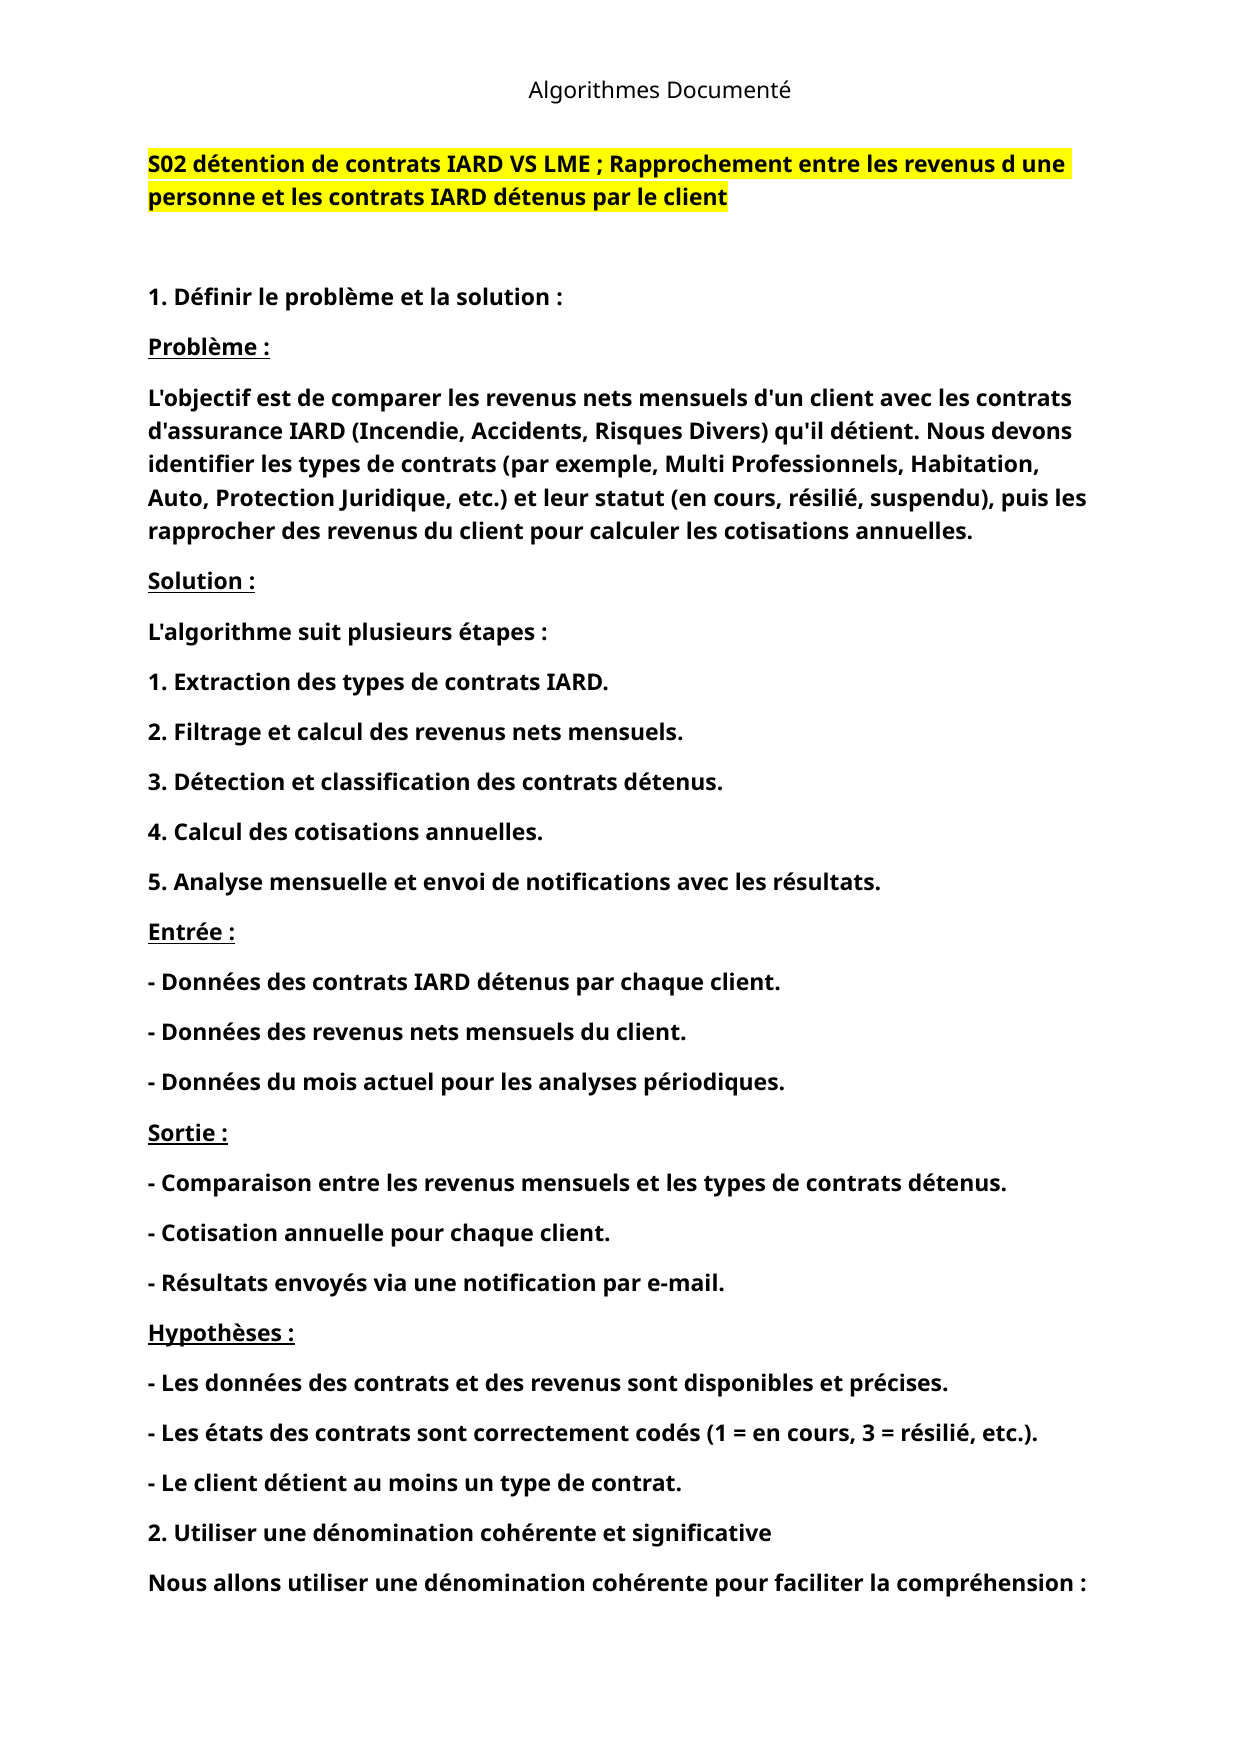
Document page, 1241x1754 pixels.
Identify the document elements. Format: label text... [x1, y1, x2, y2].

text S02 détention de contrats IARD VS LME ; Rapprochement entre les revenus d une personne et les contrats IARD détenus par le client [148, 148, 1093, 212]
text 1. Extraction des types de contrats IARD. [148, 666, 1093, 697]
text 4. Calcul des cotisations annuelles. [148, 816, 1093, 847]
text Solution : [148, 565, 1093, 597]
text 3. Détection et classification des contrats détenus. [148, 766, 1093, 797]
text - Les données des contrats et des revenus sont disponibles et précises. [148, 1367, 1093, 1398]
text Entrée : [148, 916, 1093, 947]
text - Cotisation annuelle pour chaque client. [148, 1217, 1093, 1248]
text Sortie : [148, 1116, 1093, 1148]
text 5. Analyse mensuelle et envoi de notifications avec les résultats. [148, 866, 1093, 897]
text 1. Définir le problème et la solution : [148, 281, 1093, 312]
text - Données des contrats IARD détenus par chaque client. [148, 966, 1093, 997]
text 2. Utiliser une dénomination cohérente et significative [148, 1517, 1093, 1548]
text 2. Filtrage et calcul des revenus nets mensuels. [148, 716, 1093, 747]
text L'algorithme suit plusieurs étapes : [148, 615, 1093, 647]
text - Résultats envoyés via une notification par e-mail. [148, 1267, 1093, 1298]
text - Données du mois actuel pour les analyses périodiques. [148, 1066, 1093, 1098]
text Nous allons utiliser une dénomination cohérente pour faciliter la compréhension : [148, 1567, 1093, 1599]
text - Comparaison entre les revenus mensuels et les types de contrats détenus. [148, 1167, 1093, 1198]
text - Le client détient au moins un type de contrat. [148, 1467, 1093, 1498]
text Hypothèses : [148, 1317, 1093, 1348]
text Problème : [148, 331, 1093, 363]
text - Données des revenus nets mensuels du client. [148, 1016, 1093, 1047]
text L'objectif est de comparer les revenus nets mensuels d'un client avec les contrats d'assurance IARD (Incendie, Accidents, Risques Divers) qu'il détient. Nous devons identifier les types de contrats (par exemple, Multi Professionnels, Habitation, Auto, Protection Juridique, etc.) et leur statut (en cours, résilié, suspendu), puis les rapprocher des revenus du client pour calculer les cotisations annuelles. [148, 381, 1093, 546]
text - Les états des contrats sont correctement codés (1 = en cours, 3 = résilié, etc.). [148, 1417, 1093, 1448]
